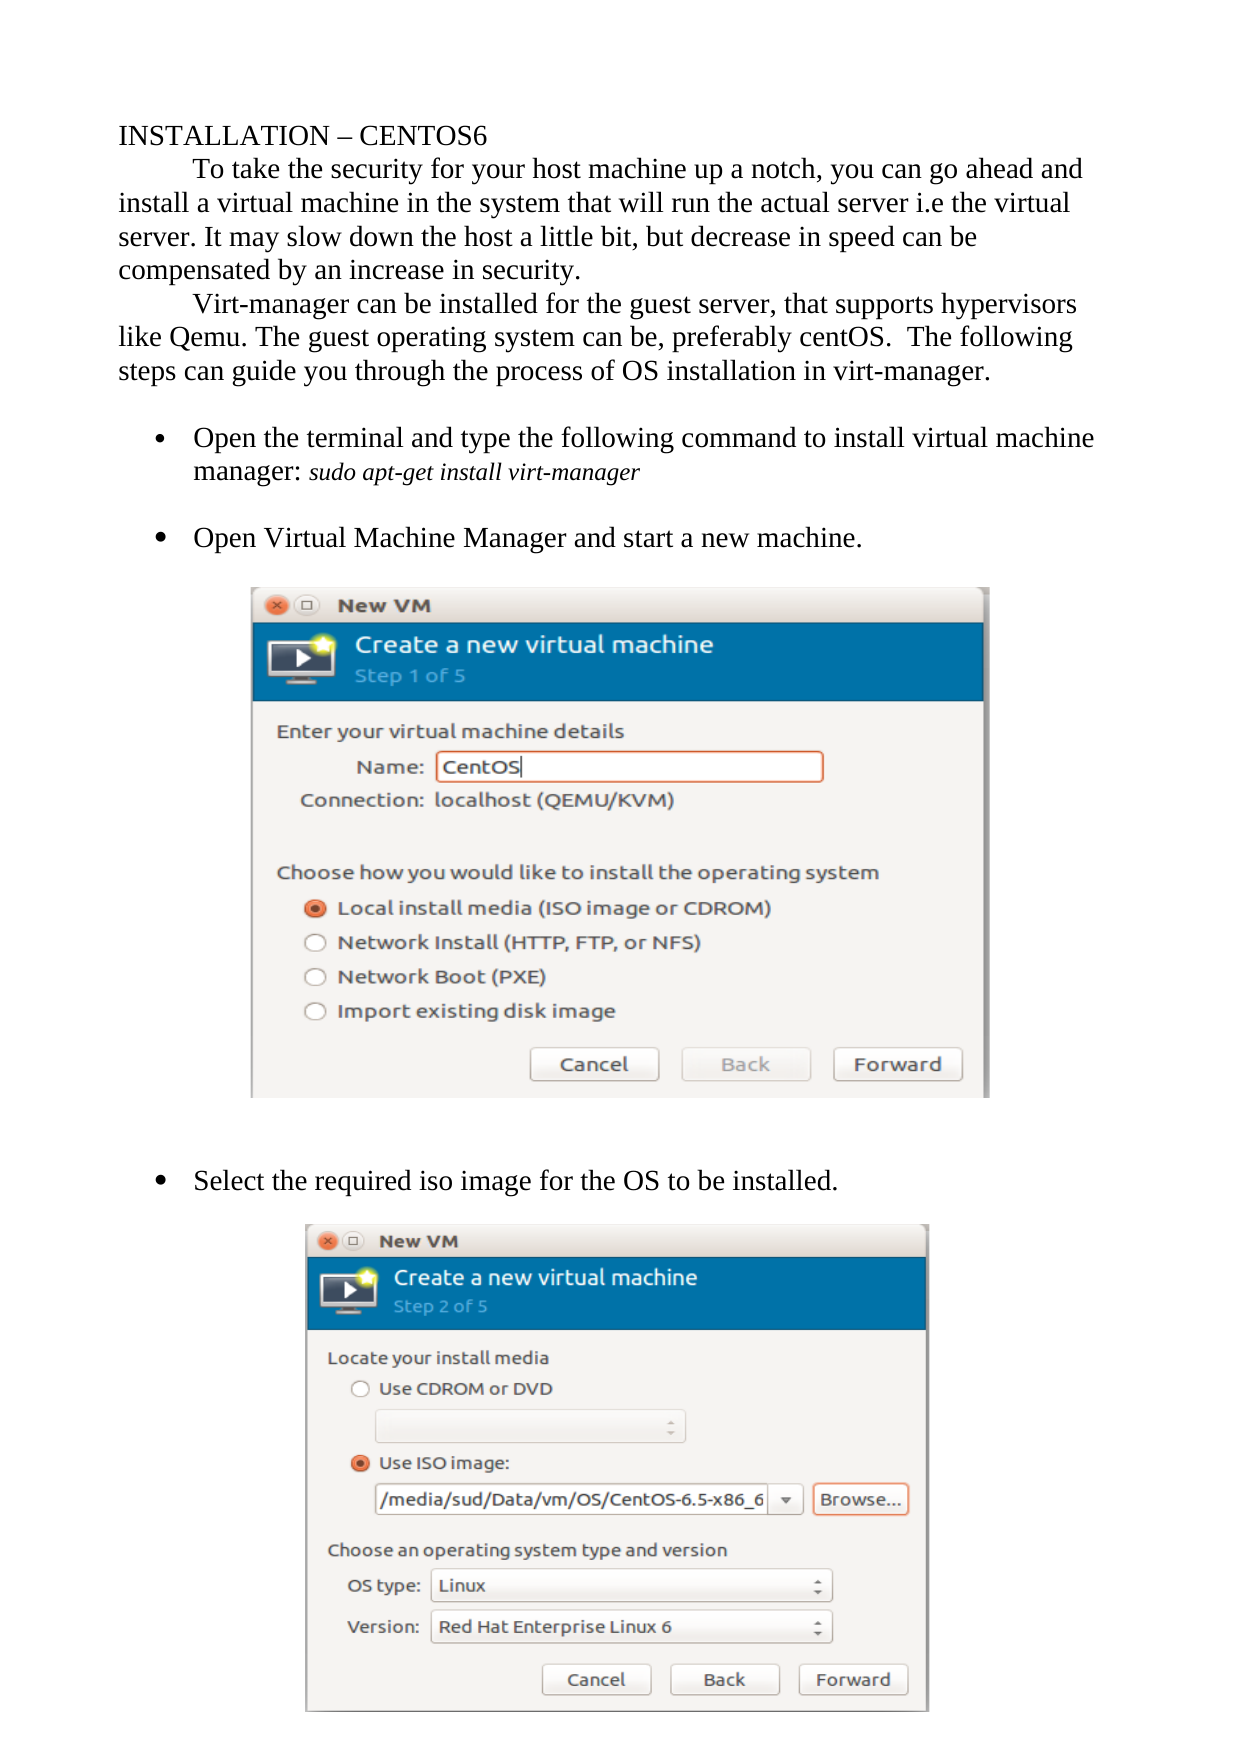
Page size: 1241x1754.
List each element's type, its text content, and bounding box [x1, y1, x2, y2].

text To take the security for your host machine up a notch, you can go ahead and install a virtual machine in the system that will run the actual server i.e the virtual server. It may slow down the host a little bit, but decrease in speed can be compensated by an increase in security. [118, 152, 1122, 286]
text INSTALLATION – CENTOS6 [118, 118, 1122, 152]
list Open Virtual Machine Manager and start a new machine. [156, 521, 1122, 554]
list Open the terminal and type the following command to install virtual machine manager: sudo apt-get install virt-manager [156, 420, 1122, 487]
text Virt-manager can be installed for the guest server, that supports hypervisors like Qemu. The guest operating system can be, preferably centOS. The following steps can guide you through the process of OS installation in virt-manager. [118, 286, 1122, 386]
list Select the required iso image for the OS to be installed. [156, 1163, 1122, 1196]
